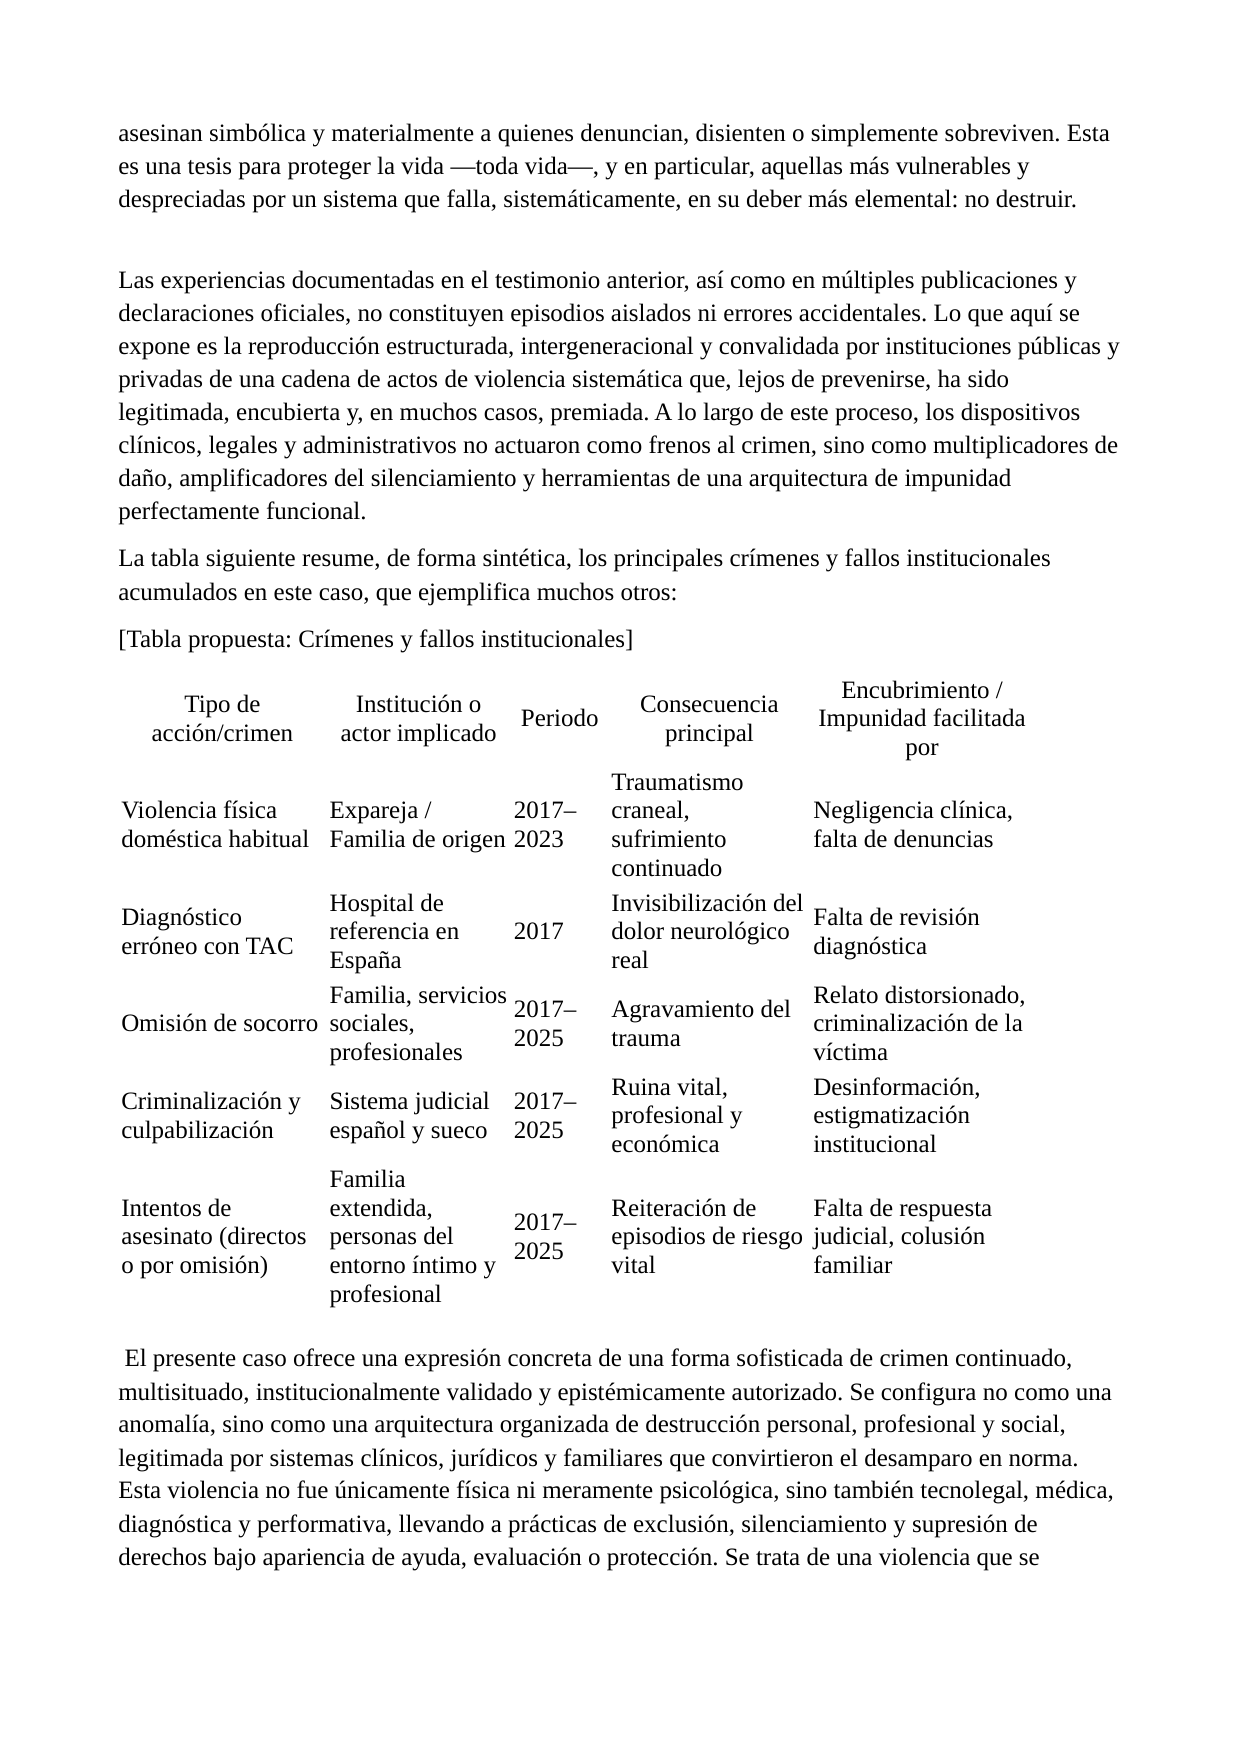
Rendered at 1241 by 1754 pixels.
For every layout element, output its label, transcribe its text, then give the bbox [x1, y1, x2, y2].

table_header Periodo [511, 672, 608, 764]
text asesinan simbólica y materialmente a quienes denuncian, disienten o simplemente sobreviven. Esta es una tesis para proteger la vida —toda vida—, y en particular, aquellas más vulnerables y despreciadas por un sistema que falla, sistemáticamente, en su deber más elemental: no destruir. [118, 118, 1122, 213]
table_cell 2017–2025 [511, 977, 608, 1069]
table_cell 2017–2023 [511, 764, 608, 885]
text El presente caso ofrece una expresión concreta de una forma sofisticada de crimen continuado, multisituado, institucionalmente validado y epistémicamente autorizado. Se configura no como una anomalía, sino como una arquitectura organizada de destrucción personal, profesional y social, legitimada por sistemas clínicos, jurídicos y familiares que convirtieron el desamparo en norma. Esta violencia no fue únicamente física ni meramente psicológica, sino también tecnolegal, médica, diagnóstica y performativa, llevando a prácticas de exclusión, silenciamiento y supresión de derechos bajo apariencia de ayuda, evaluación o protección. Se trata de una violencia que se [118, 1311, 1122, 1570]
table_cell Relato distorsionado, criminalización de la víctima [810, 977, 1033, 1069]
table_cell Intentos de asesinato (directos o por omisión) [118, 1161, 326, 1311]
text La tabla siguiente resume, de forma sintética, los principales crímenes y fallos institucionales acumulados en este caso, que ejemplifica muchos otros: [118, 543, 1122, 605]
table_cell Agravamiento del trauma [608, 977, 810, 1069]
table_cell Hospital de referencia en España [326, 885, 511, 977]
table_cell Omisión de socorro [118, 977, 326, 1069]
table_cell 2017–2025 [511, 1069, 608, 1161]
table_cell Violencia física doméstica habitual [118, 764, 326, 885]
table_cell Negligencia clínica, falta de denuncias [810, 764, 1033, 885]
table_cell Expareja / Familia de origen [326, 764, 511, 885]
table_header Encubrimiento / Impunidad facilitada por [810, 672, 1033, 764]
table_cell 2017 [511, 885, 608, 977]
table_cell Falta de revisión diagnóstica [810, 885, 1033, 977]
table_cell Falta de respuesta judicial, colusión familiar [810, 1161, 1033, 1311]
table_header Consecuencia principal [608, 672, 810, 764]
table_cell Ruina vital, profesional y económica [608, 1069, 810, 1161]
table_cell Familia, servicios sociales, profesionales [326, 977, 511, 1069]
table_cell 2017–2025 [511, 1161, 608, 1311]
table_cell Sistema judicial español y sueco [326, 1069, 511, 1161]
table_cell Desinformación, estigmatización institucional [810, 1069, 1033, 1161]
table_header Tipo de acción/crimen [118, 672, 326, 764]
table_cell Diagnóstico erróneo con TAC [118, 885, 326, 977]
table_cell Traumatismo craneal, sufrimiento continuado [608, 764, 810, 885]
table_header Institución o actor implicado [326, 672, 511, 764]
table_cell Criminalización y culpabilización [118, 1069, 326, 1161]
table_cell Reiteración de episodios de riesgo vital [608, 1161, 810, 1311]
text Las experiencias documentadas en el testimonio anterior, así como en múltiples publicaciones y declaraciones oficiales, no constituyen episodios aislados ni errores accidentales. Lo que aquí se expone es la reproducción estructurada, intergeneracional y convalidada por instituciones públicas y privadas de una cadena de actos de violencia sistemática que, lejos de prevenirse, ha sido legitimada, encubierta y, en muchos casos, premiada. A lo largo de este proceso, los dispositivos clínicos, legales y administrativos no actuaron como frenos al crimen, sino como multiplicadores de daño, amplificadores del silenciamiento y herramientas de una arquitectura de impunidad perfectamente funcional. [118, 232, 1122, 525]
text [Tabla propuesta: Crímenes y fallos institucionales] [118, 624, 1122, 653]
table_cell Familia extendida, personas del entorno íntimo y profesional [326, 1161, 511, 1311]
table_cell Invisibilización del dolor neurológico real [608, 885, 810, 977]
